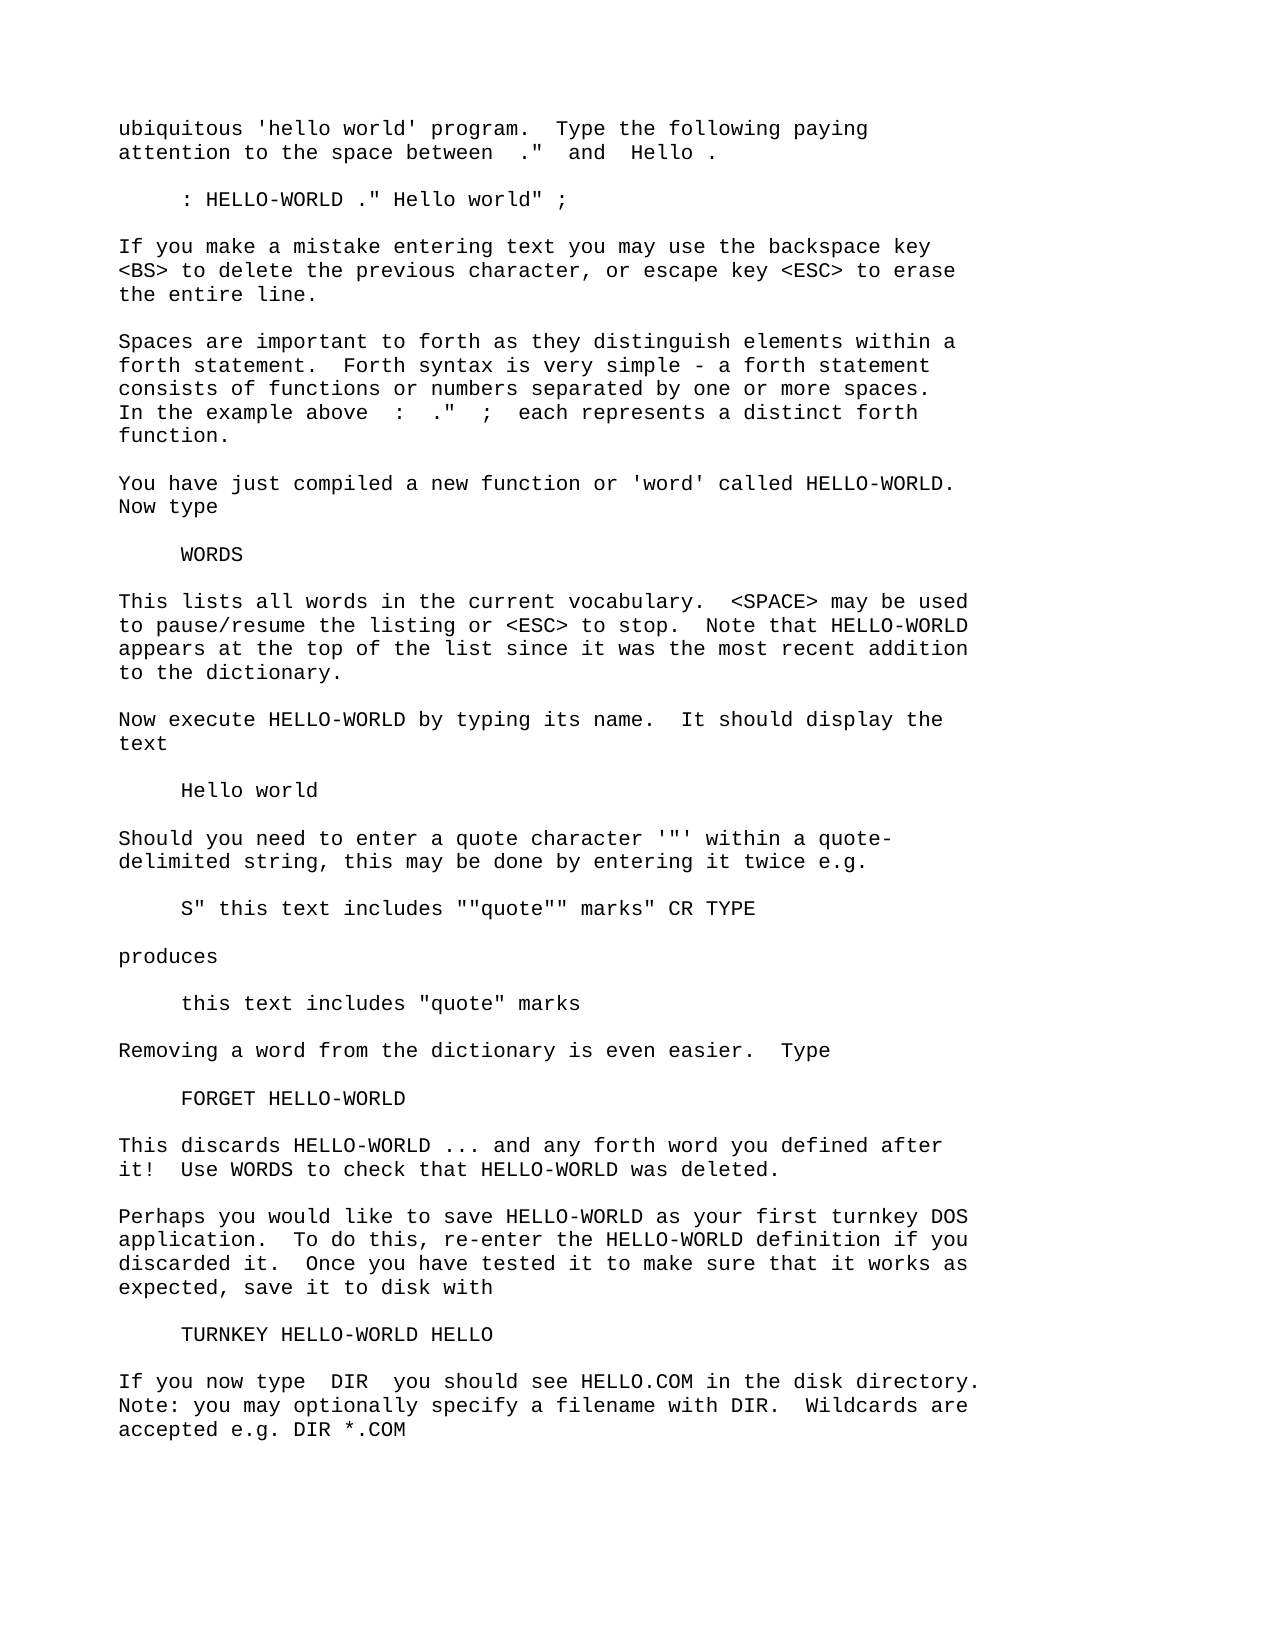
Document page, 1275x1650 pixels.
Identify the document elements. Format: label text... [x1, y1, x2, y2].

text the entire line. [118, 284, 1157, 307]
text this text includes "quote" marks [118, 993, 1157, 1017]
text forth statement. Forth syntax is very simple - a forth statement [118, 354, 1157, 378]
text to the dictionary. [118, 662, 1157, 686]
text <BS> to delete the previous character, or escape key <ESC> to erase [118, 260, 1157, 284]
text ubiquitous 'hello world' program. Type the following paying [118, 118, 1157, 142]
text it! Use WORDS to check that HELLO-WORLD was deleted. [118, 1158, 1157, 1182]
text produces [118, 946, 1157, 969]
text Hello world [118, 780, 1157, 804]
text to pause/resume the listing or <ESC> to stop. Note that HELLO-WORLD [118, 615, 1157, 638]
text function. [118, 426, 1157, 449]
text Note: you may optionally specify a filename with DIR. Wildcards are [118, 1395, 1157, 1419]
text delimited string, this may be done by entering it twice e.g. [118, 851, 1157, 875]
text You have just compiled a new function or 'word' called HELLO-WORLD. [118, 473, 1157, 496]
text If you make a mistake entering text you may use the backspace key [118, 236, 1157, 260]
text expected, save it to disk with [118, 1277, 1157, 1300]
text Now type [118, 496, 1157, 520]
text TURNKEY HELLO-WORLD HELLO [118, 1324, 1157, 1348]
text attention to the space between ." and Hello . [118, 142, 1157, 165]
text accepted e.g. DIR *.COM [118, 1419, 1157, 1442]
text This discards HELLO-WORLD ... and any forth word you defined after [118, 1135, 1157, 1158]
text application. To do this, re-enter the HELLO-WORLD definition if you [118, 1229, 1157, 1253]
text text [118, 733, 1157, 757]
text consists of functions or numbers separated by one or more spaces. [118, 378, 1157, 402]
text Spaces are important to forth as they distinguish elements within a [118, 331, 1157, 354]
text This lists all words in the current vocabulary. <SPACE> may be used [118, 591, 1157, 615]
text Removing a word from the dictionary is even easier. Type [118, 1040, 1157, 1064]
text If you now type DIR you should see HELLO.COM in the disk directory. [118, 1371, 1157, 1395]
text Should you need to enter a quote character '"' within a quote- [118, 827, 1157, 851]
text S" this text includes ""quote"" marks" CR TYPE [118, 898, 1157, 922]
text WORDS [118, 544, 1157, 567]
text discarded it. Once you have tested it to make sure that it works as [118, 1253, 1157, 1277]
text appears at the top of the list since it was the most recent addition [118, 638, 1157, 662]
text Perhaps you would like to save HELLO-WORLD as your first turnkey DOS [118, 1206, 1157, 1229]
text Now execute HELLO-WORLD by typing its name. It should display the [118, 709, 1157, 733]
text : HELLO-WORLD ." Hello world" ; [118, 189, 1157, 213]
text FORGET HELLO-WORLD [118, 1088, 1157, 1111]
text In the example above : ." ; each represents a distinct forth [118, 402, 1157, 426]
